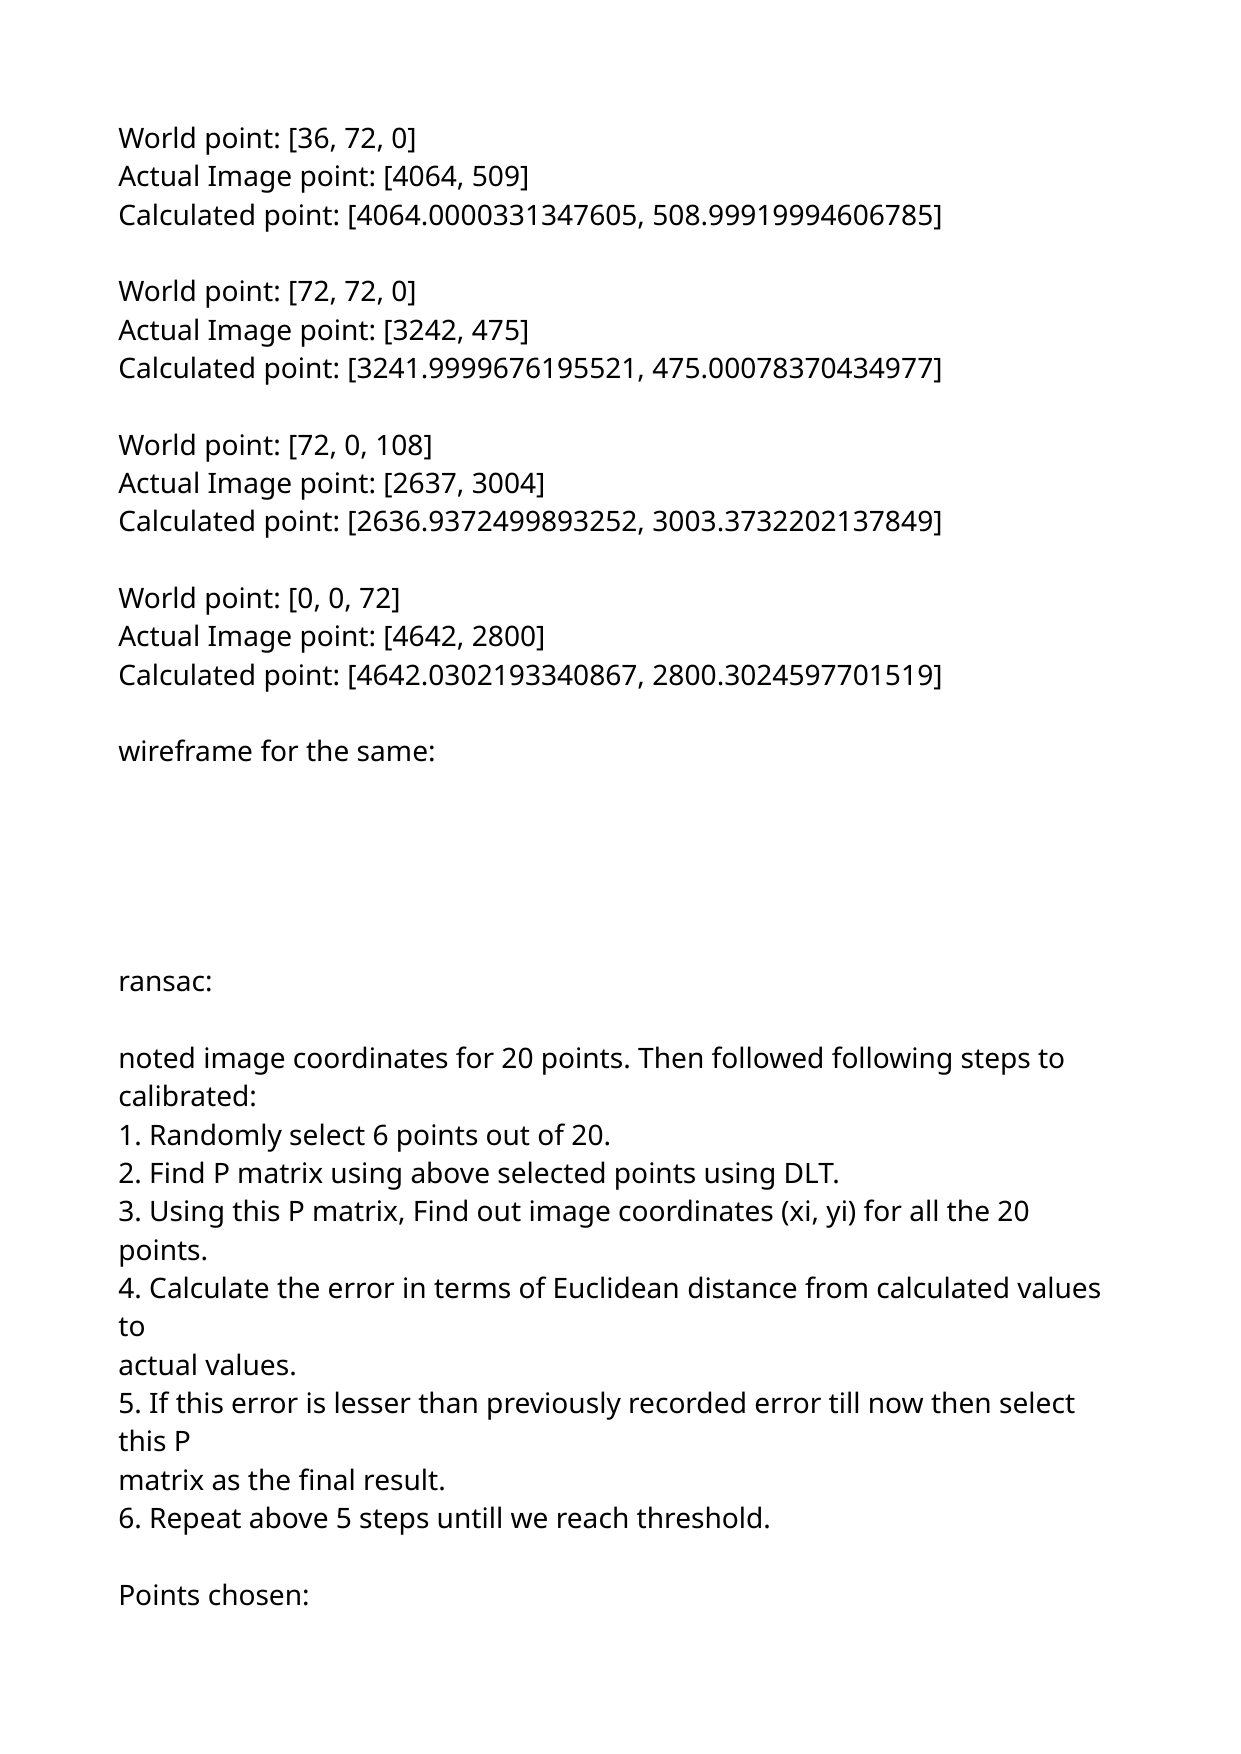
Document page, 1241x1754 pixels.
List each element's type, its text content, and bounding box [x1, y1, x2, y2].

text wireframe for the same: [118, 731, 1122, 770]
text Actual Image point: [4642, 2800] [118, 616, 1122, 655]
text World point: [72, 0, 108] [118, 425, 1122, 463]
text ransac: [118, 961, 1122, 1000]
text Actual Image point: [3242, 475] [118, 310, 1122, 348]
text 5. If this error is lesser than previously recorded error till now then select this P [118, 1383, 1122, 1460]
text matrix as the final result. [118, 1460, 1122, 1498]
text 2. Find P matrix using above selected points using DLT. [118, 1153, 1122, 1191]
text Calculated point: [4064.0000331347605, 508.99919994606785] [118, 195, 1122, 233]
text Actual Image point: [2637, 3004] [118, 463, 1122, 501]
text Calculated point: [3241.9999676195521, 475.00078370434977] [118, 348, 1122, 386]
text Calculated point: [2636.9372499893252, 3003.3732202137849] [118, 501, 1122, 540]
text 6. Repeat above 5 steps untill we reach threshold. [118, 1498, 1122, 1536]
text Calculated point: [4642.0302193340867, 2800.3024597701519] [118, 655, 1122, 693]
text noted image coordinates for 20 points. Then followed following steps to calibrated: [118, 1038, 1122, 1115]
text 1. Randomly select 6 points out of 20. [118, 1115, 1122, 1153]
text actual values. [118, 1345, 1122, 1383]
text Points chosen: [118, 1575, 1122, 1613]
text 3. Using this P matrix, Find out image coordinates (xi, yi) for all the 20 points. [118, 1191, 1122, 1268]
text World point: [36, 72, 0] [118, 118, 1122, 156]
text World point: [72, 72, 0] [118, 271, 1122, 310]
text 4. Calculate the error in terms of Euclidean distance from calculated values to [118, 1268, 1122, 1345]
text Actual Image point: [4064, 509] [118, 156, 1122, 195]
text World point: [0, 0, 72] [118, 578, 1122, 616]
